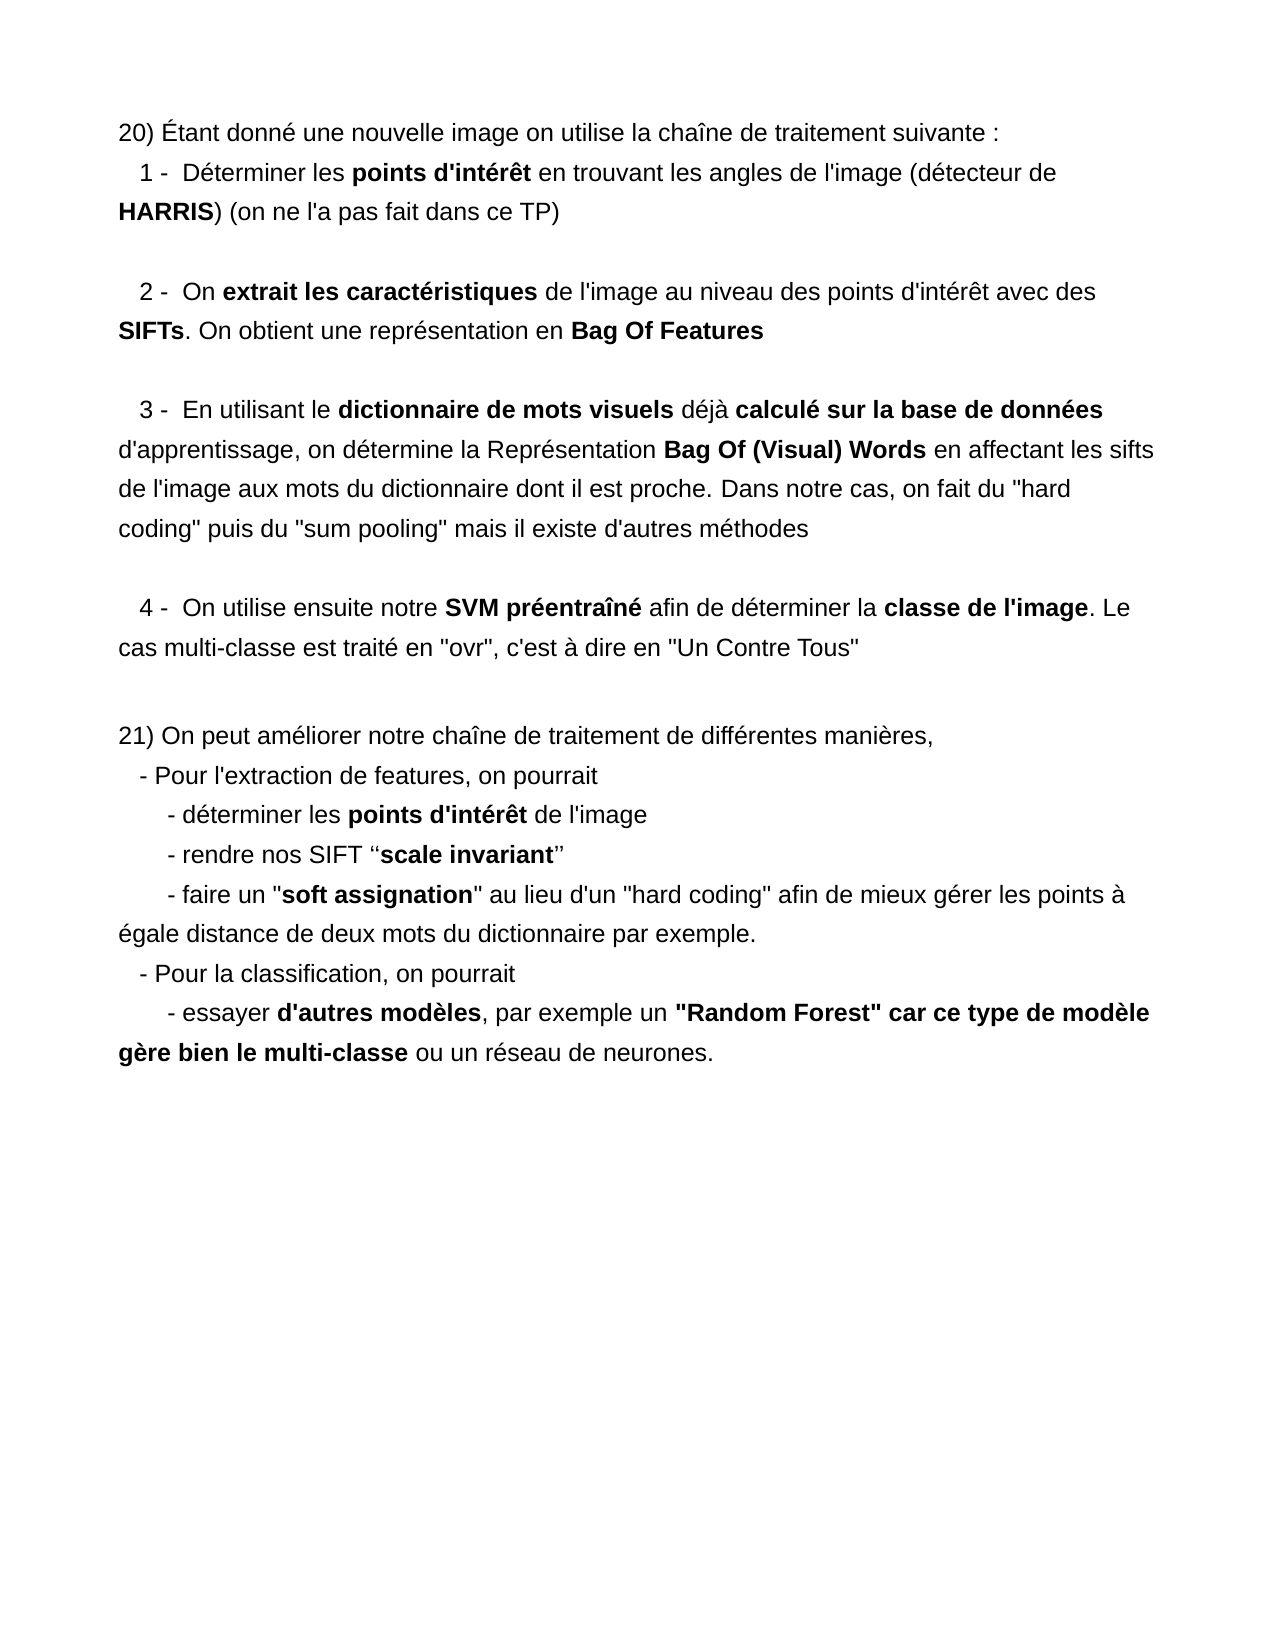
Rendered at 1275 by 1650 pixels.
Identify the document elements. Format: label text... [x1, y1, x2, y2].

text 20) Étant donné une nouvelle image on utilise la chaîne de traitement suivante : [118, 118, 1157, 147]
text - Pour l'extraction de features, on pourrait [118, 761, 1157, 790]
text 2 - On extrait les caractéristiques de l'image au niveau des points d'intérêt avec des SIFTs. On obtient une représentation en Bag Of Features [118, 276, 1157, 345]
text 4 - On utilise ensuite notre SVM préentraîné afin de déterminer la classe de l'image. Le cas multi-classe est traité en "ovr", c'est à dire en "Un Contre Tous" [118, 593, 1157, 661]
text - faire un "soft assignation" au lieu d'un "hard coding" afin de mieux gérer les points à égale distance de deux mots du dictionnaire par exemple. [118, 880, 1157, 948]
text - déterminer les points d'intérêt de l'image [118, 801, 1157, 829]
text - essayer d'autres modèles, par exemple un "Random Forest" car ce type de modèle gère bien le multi-classe ou un réseau de neurones. [118, 998, 1157, 1067]
text - Pour la classification, on pourrait [118, 959, 1157, 988]
text - rendre nos SIFT ‘‘scale invariant’’ [118, 840, 1157, 869]
text 3 - En utilisant le dictionnaire de mots visuels déjà calculé sur la base de données d'apprentissage, on détermine la Représentation Bag Of (Visual) Words en affectant les sifts de l'image aux mots du dictionnaire dont il est proche. Dans notre cas, on fait du "hard coding" puis du "sum pooling" mais il existe d'autres méthodes [118, 395, 1157, 543]
text 21) On peut améliorer notre chaîne de traitement de différentes manières, [118, 721, 1157, 750]
text 1 - Déterminer les points d'intérêt en trouvant les angles de l'image (détecteur de HARRIS) (on ne l'a pas fait dans ce TP) [118, 158, 1157, 226]
